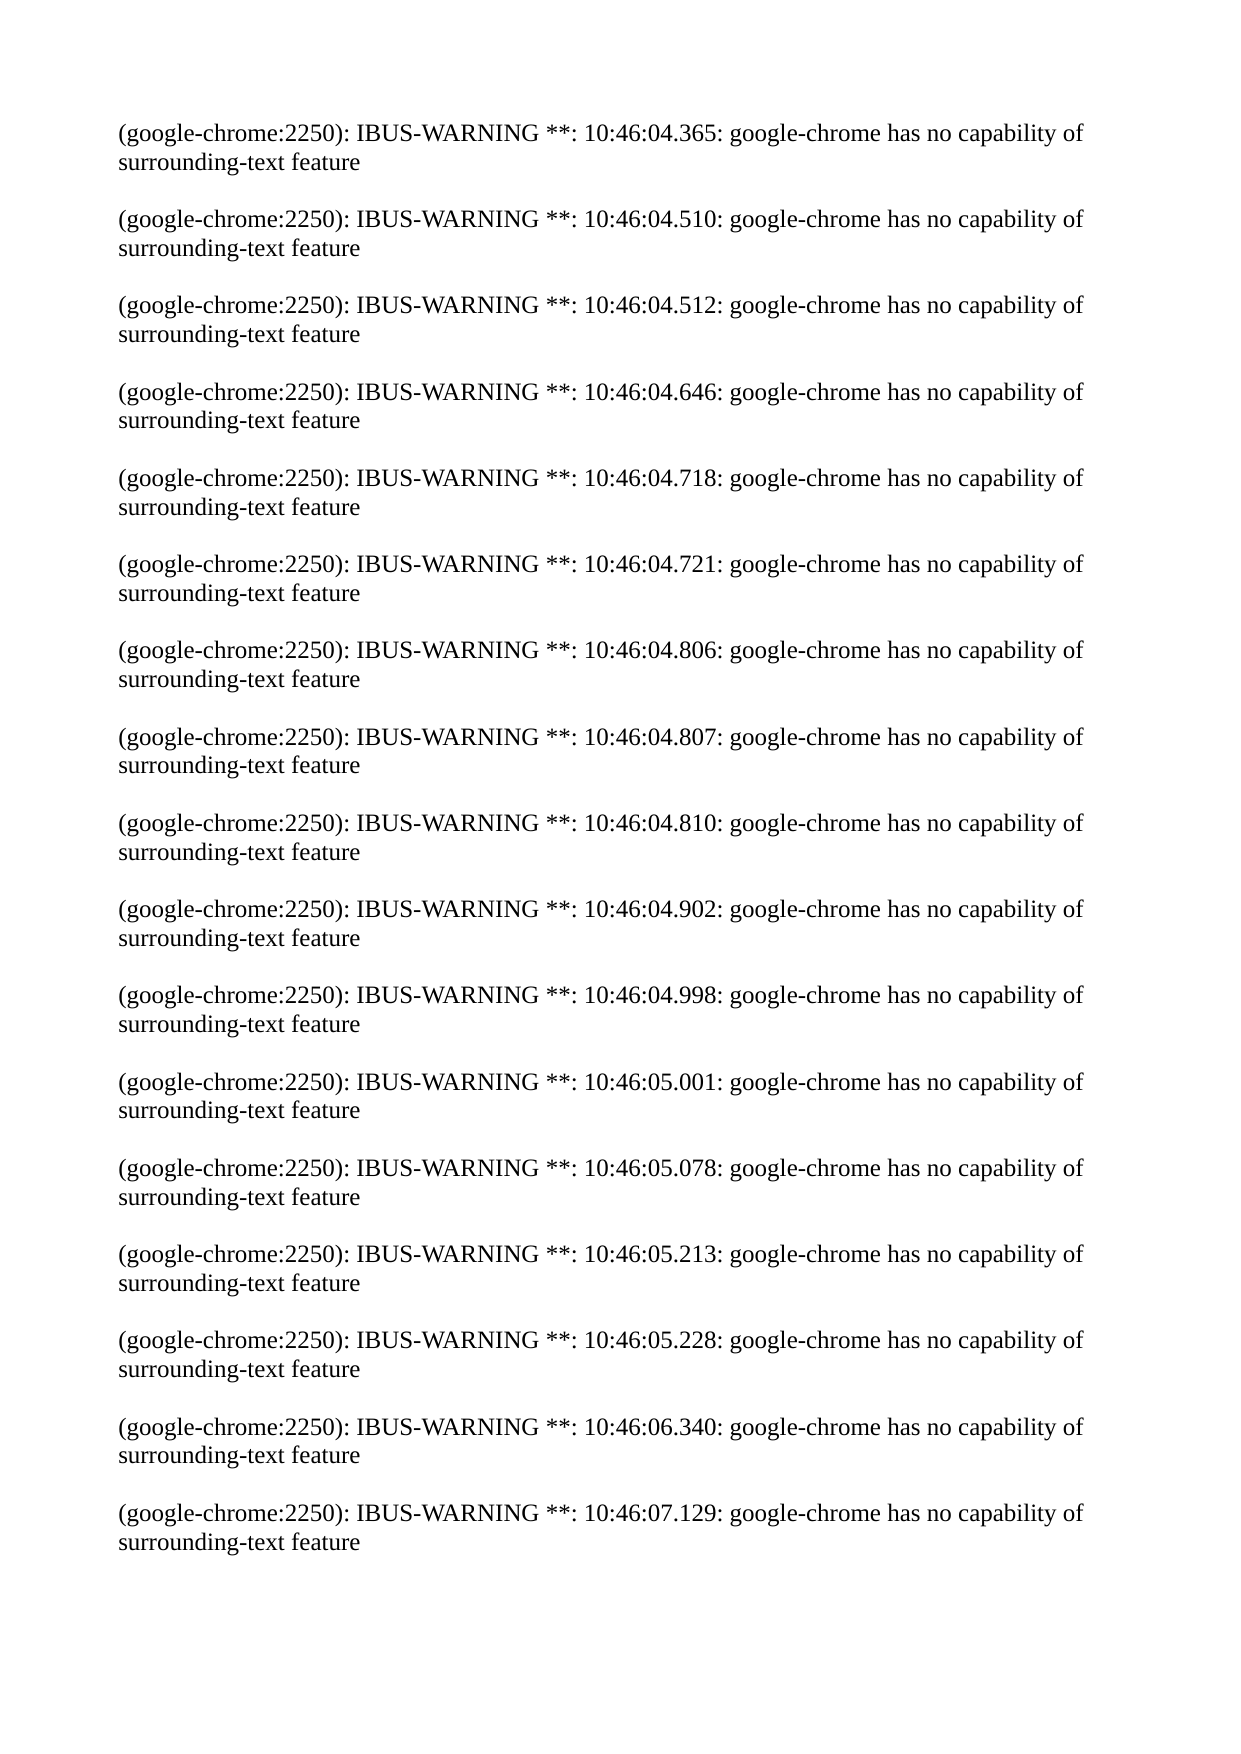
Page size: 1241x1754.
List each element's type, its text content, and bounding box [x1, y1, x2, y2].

text (google-chrome:2250): IBUS-WARNING **: 10:46:04.718: google-chrome has no capability of surrounding-text feature [118, 463, 1122, 521]
text (google-chrome:2250): IBUS-WARNING **: 10:46:04.902: google-chrome has no capability of surrounding-text feature [118, 894, 1122, 952]
text (google-chrome:2250): IBUS-WARNING **: 10:46:04.806: google-chrome has no capability of surrounding-text feature [118, 636, 1122, 693]
text (google-chrome:2250): IBUS-WARNING **: 10:46:04.998: google-chrome has no capability of surrounding-text feature [118, 981, 1122, 1038]
text (google-chrome:2250): IBUS-WARNING **: 10:46:04.365: google-chrome has no capability of surrounding-text feature [118, 118, 1122, 176]
text (google-chrome:2250): IBUS-WARNING **: 10:46:07.129: google-chrome has no capability of surrounding-text feature [118, 1498, 1122, 1556]
text (google-chrome:2250): IBUS-WARNING **: 10:46:06.340: google-chrome has no capability of surrounding-text feature [118, 1412, 1122, 1469]
text (google-chrome:2250): IBUS-WARNING **: 10:46:04.721: google-chrome has no capability of surrounding-text feature [118, 549, 1122, 607]
text (google-chrome:2250): IBUS-WARNING **: 10:46:04.512: google-chrome has no capability of surrounding-text feature [118, 291, 1122, 348]
text (google-chrome:2250): IBUS-WARNING **: 10:46:05.078: google-chrome has no capability of surrounding-text feature [118, 1153, 1122, 1211]
text (google-chrome:2250): IBUS-WARNING **: 10:46:05.213: google-chrome has no capability of surrounding-text feature [118, 1239, 1122, 1297]
text (google-chrome:2250): IBUS-WARNING **: 10:46:04.510: google-chrome has no capability of surrounding-text feature [118, 204, 1122, 262]
text (google-chrome:2250): IBUS-WARNING **: 10:46:04.807: google-chrome has no capability of surrounding-text feature [118, 722, 1122, 779]
text (google-chrome:2250): IBUS-WARNING **: 10:46:05.001: google-chrome has no capability of surrounding-text feature [118, 1067, 1122, 1124]
text (google-chrome:2250): IBUS-WARNING **: 10:46:04.810: google-chrome has no capability of surrounding-text feature [118, 808, 1122, 866]
text (google-chrome:2250): IBUS-WARNING **: 10:46:04.646: google-chrome has no capability of surrounding-text feature [118, 377, 1122, 434]
text (google-chrome:2250): IBUS-WARNING **: 10:46:05.228: google-chrome has no capability of surrounding-text feature [118, 1326, 1122, 1383]
